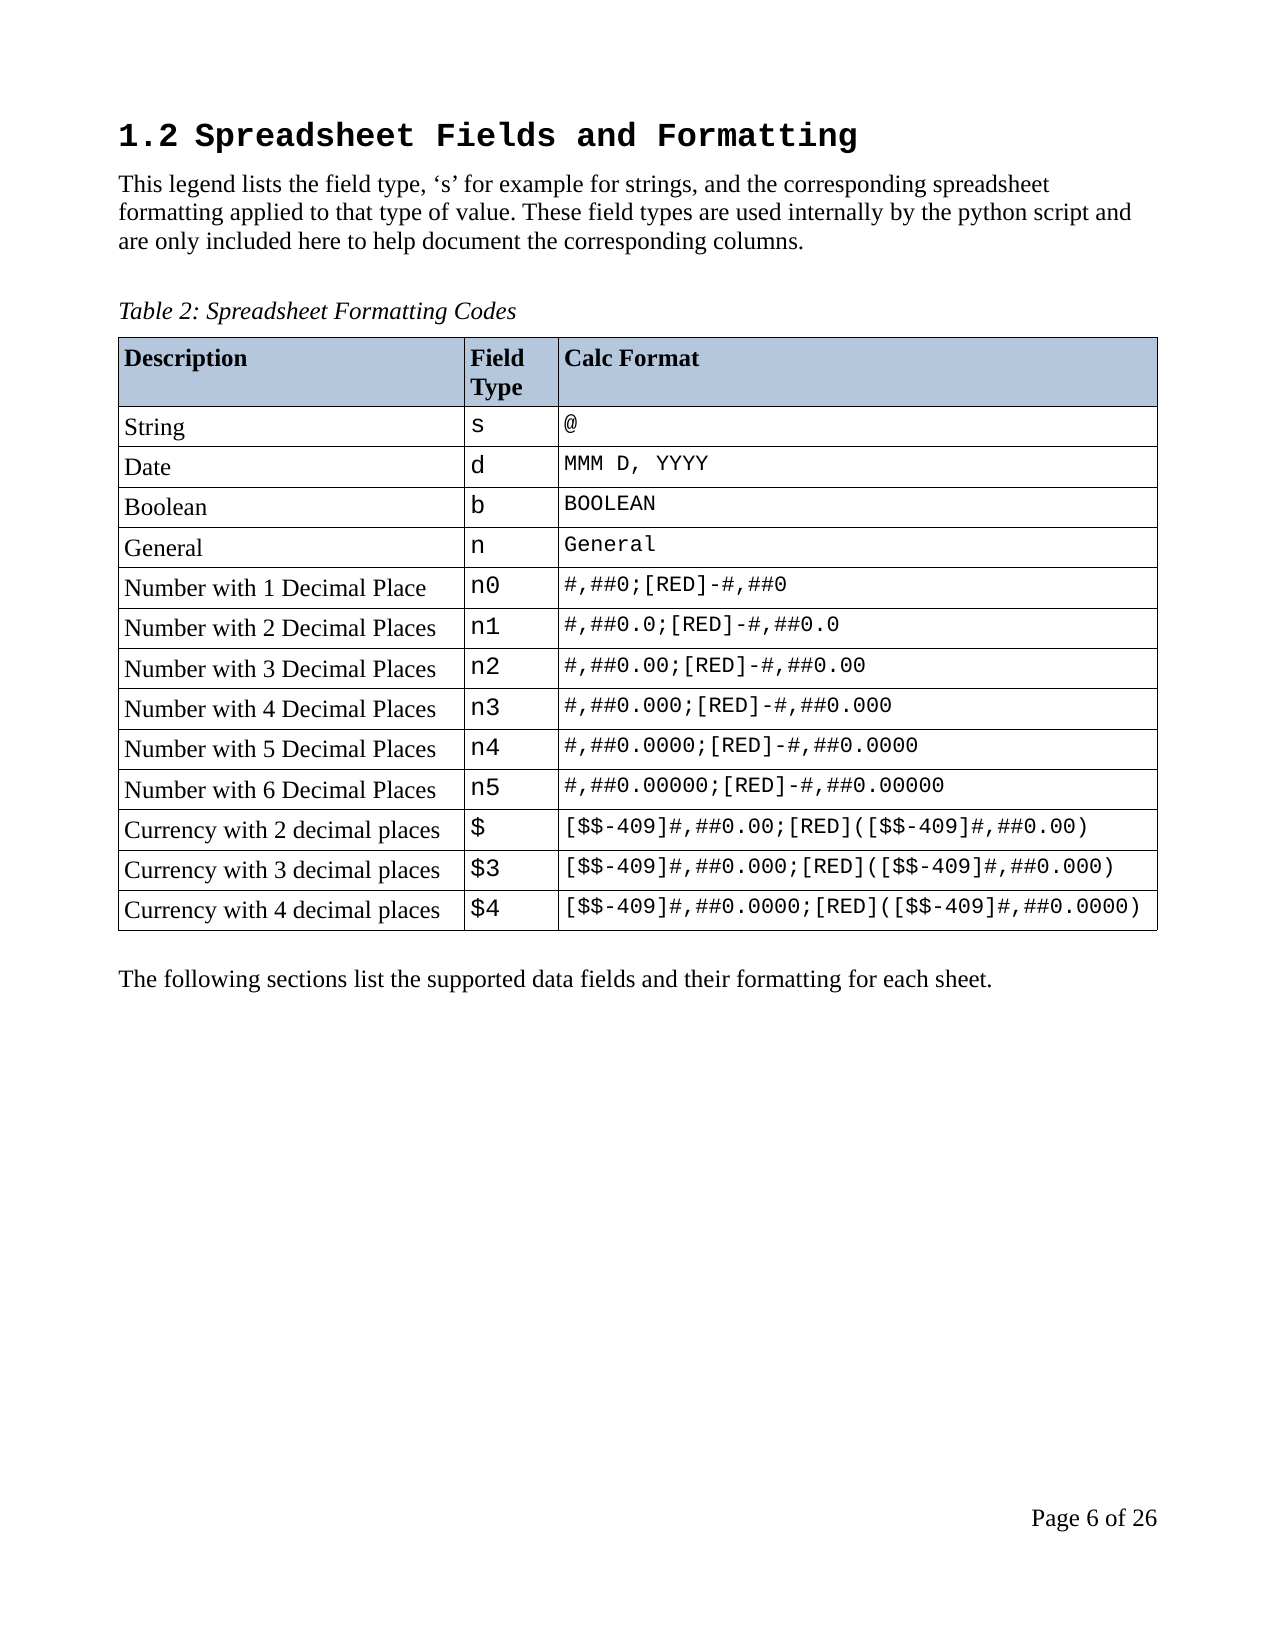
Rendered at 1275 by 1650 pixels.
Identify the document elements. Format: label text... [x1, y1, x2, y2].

table_cell d [465, 447, 558, 487]
table_cell Currency with 4 decimal places [119, 891, 464, 930]
table_header Calc Format [559, 338, 1157, 406]
table_cell b [465, 488, 558, 527]
table_cell n1 [465, 609, 558, 648]
table_cell Currency with 2 decimal places [119, 810, 464, 849]
subtitle 1.2 Spreadsheet Fields and Formatting [118, 118, 1157, 156]
table_cell Date [119, 447, 464, 487]
text This legend lists the field type, ‘s’ for example for strings, and the corresponding spreadsheet formatting applied to that type of value. These field types are used internally by the python script and are only included here to help document the corresponding columns. [118, 169, 1157, 255]
table_cell [$$-409]#,##0.000;[RED]([$$-409]#,##0.000) [559, 851, 1157, 890]
table_cell Number with 6 Decimal Places [119, 770, 464, 809]
table_cell s [465, 407, 558, 446]
table_cell #,##0.000;[RED]-#,##0.000 [559, 689, 1157, 728]
table_cell #,##0.00;[RED]-#,##0.00 [559, 649, 1157, 688]
table_cell $ [465, 810, 558, 849]
table_cell n3 [465, 689, 558, 728]
table_cell n5 [465, 770, 558, 809]
table_cell [$$-409]#,##0.0000;[RED]([$$-409]#,##0.0000) [559, 891, 1157, 930]
table_cell #,##0.0;[RED]-#,##0.0 [559, 609, 1157, 648]
table_cell MMM D, YYYY [559, 447, 1157, 487]
table_cell $4 [465, 891, 558, 930]
table_cell $3 [465, 851, 558, 890]
table_cell n4 [465, 730, 558, 769]
table_cell Boolean [119, 488, 464, 527]
table_cell Number with 5 Decimal Places [119, 730, 464, 769]
table_cell n2 [465, 649, 558, 688]
table_cell [$$-409]#,##0.00;[RED]([$$-409]#,##0.00) [559, 810, 1157, 849]
table_cell n [465, 528, 558, 567]
table_cell Number with 4 Decimal Places [119, 689, 464, 728]
text Table 2: Spreadsheet Formatting Codes [118, 296, 1157, 324]
table_header Description [119, 338, 464, 406]
table_cell Number with 2 Decimal Places [119, 609, 464, 648]
table_cell String [119, 407, 464, 446]
table_cell n0 [465, 568, 558, 608]
table_cell #,##0.00000;[RED]-#,##0.00000 [559, 770, 1157, 809]
table_cell Number with 3 Decimal Places [119, 649, 464, 688]
table_cell Number with 1 Decimal Place [119, 568, 464, 608]
table_header Field Type [465, 338, 558, 406]
table_cell #,##0;[RED]-#,##0 [559, 568, 1157, 608]
table_cell @ [559, 407, 1157, 446]
table_cell #,##0.0000;[RED]-#,##0.0000 [559, 730, 1157, 769]
text The following sections list the supported data fields and their formatting for each sheet. [118, 964, 1157, 993]
table_cell BOOLEAN [559, 488, 1157, 527]
table_cell General [119, 528, 464, 567]
table_cell General [559, 528, 1157, 567]
table_cell Currency with 3 decimal places [119, 851, 464, 890]
